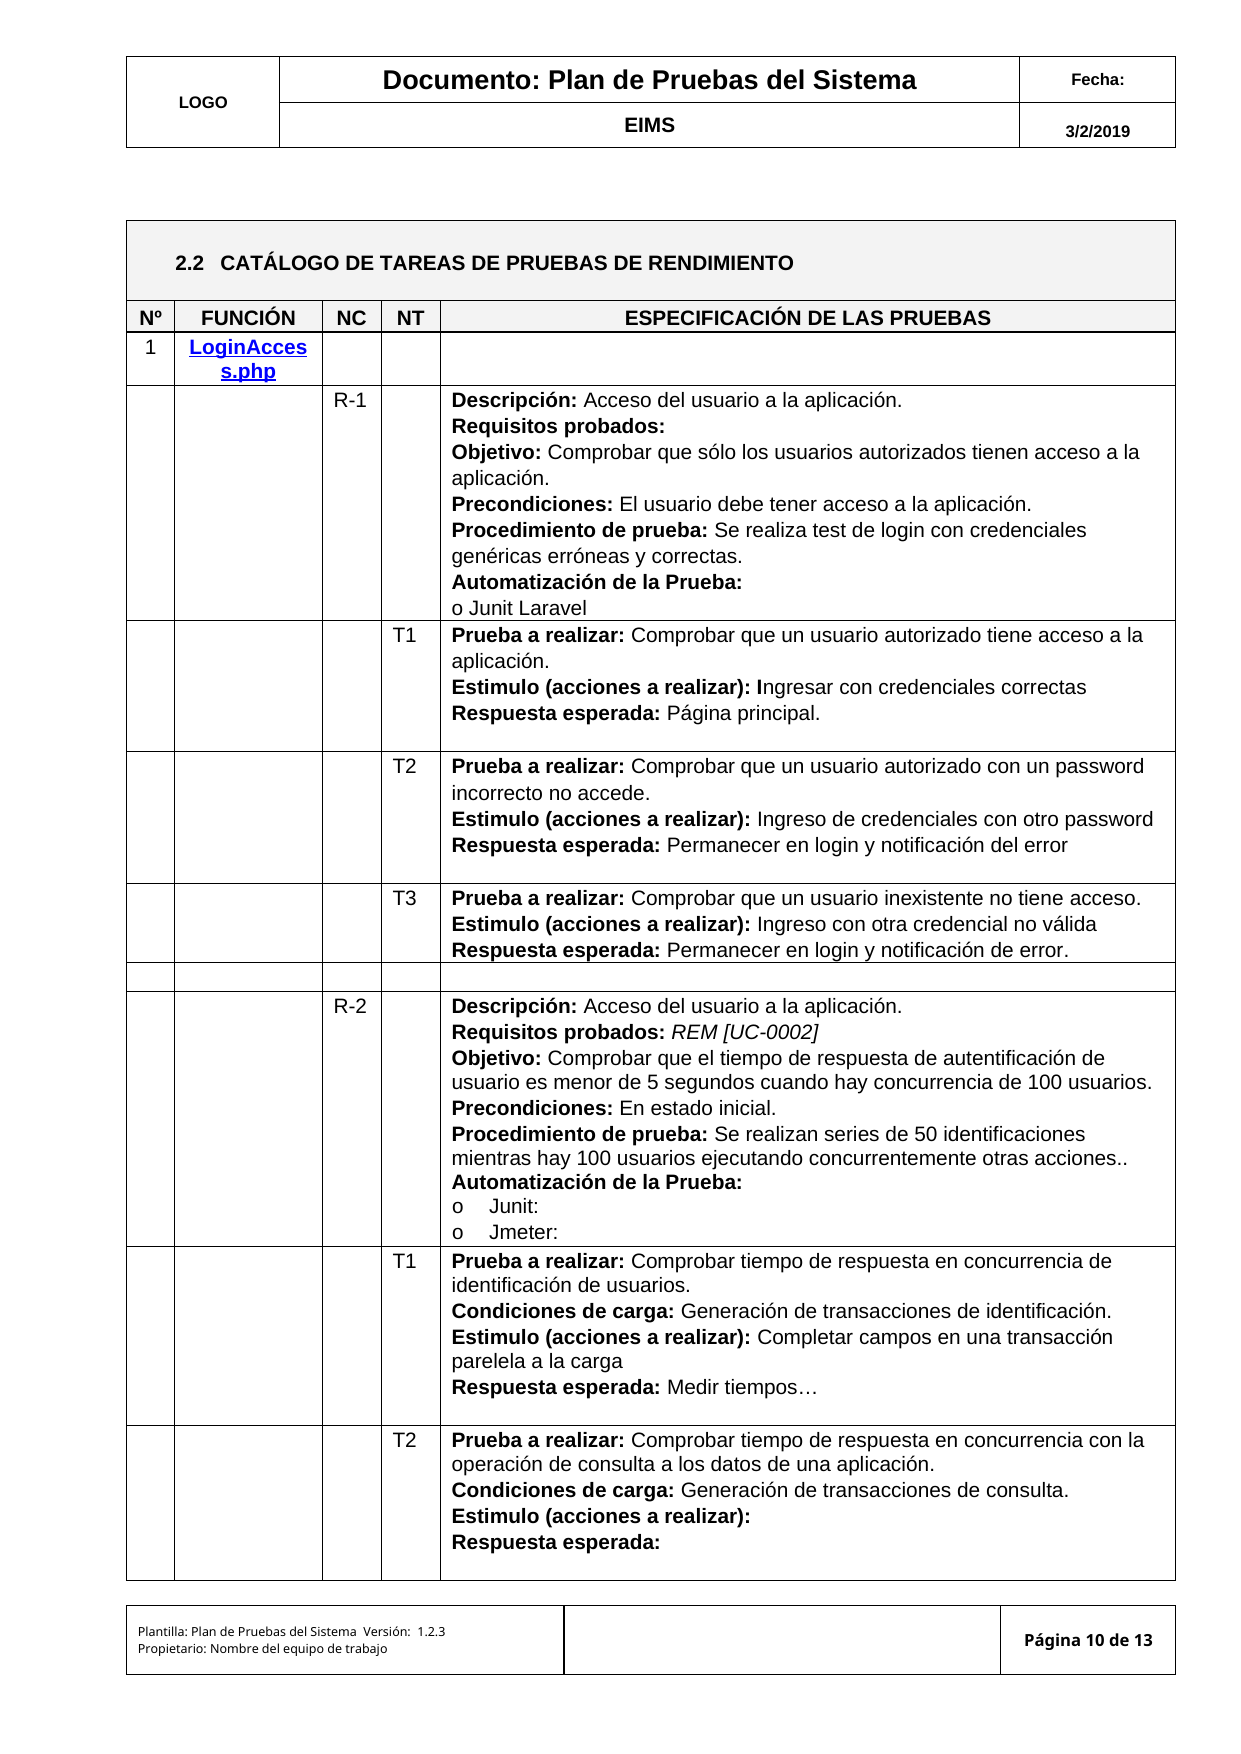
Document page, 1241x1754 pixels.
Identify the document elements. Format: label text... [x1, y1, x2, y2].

table_cell [441, 963, 1175, 991]
table_header CATÁLOGO DE TAREAS DE PRUEBAS DE RENDIMIENTO [127, 221, 1175, 300]
table_cell Descripción: Acceso del usuario a la aplicación. Requisitos probados: REM [UC-0002] Objetivo: Comprobar que el tiempo de respuesta de autentificación de usuario es menor de 5 segundos cuando hay concurrencia de 100 usuarios. Precondiciones: En estado inicial. Procedimiento de prueba: Se realizan series de 50 identificaciones mientras hay 100 usuarios ejecutando concurrentemente otras acciones.. Automatización de la Prueba: Junit: Jmeter: [441, 992, 1175, 1246]
table_cell Prueba a realizar: Comprobar tiempo de respuesta en concurrencia con la operación de consulta a los datos de una aplicación. Condiciones de carga: Generación de transacciones de consulta. Estimulo (acciones a realizar): Respuesta esperada: [441, 1426, 1175, 1580]
table_cell ESPECIFICACIÓN DE LAS PRUEBAS [441, 301, 1175, 331]
table_cell [323, 1426, 381, 1580]
table_cell Prueba a realizar: Comprobar que un usuario inexistente no tiene acceso. Estimulo (acciones a realizar): Ingreso con otra credencial no válida Respuesta esperada: Permanecer en login y notificación de error. [441, 884, 1175, 962]
table_cell Prueba a realizar: Comprobar que un usuario autorizado con un password incorrecto no accede. Estimulo (acciones a realizar): Ingreso de credenciales con otro password Respuesta esperada: Permanecer en login y notificación del error [441, 752, 1175, 882]
table_cell [382, 333, 440, 384]
table_cell [175, 963, 322, 991]
table_cell [323, 884, 381, 962]
table_cell 1 [127, 333, 174, 384]
table_cell [127, 1247, 174, 1425]
table_cell FUNCIÓN [175, 301, 322, 331]
table_cell [382, 992, 440, 1246]
table_cell T2 [382, 752, 440, 882]
table_cell [323, 621, 381, 751]
table_cell T3 [382, 884, 440, 962]
table_cell [127, 386, 174, 620]
table_cell [323, 752, 381, 882]
table_cell Nº [127, 301, 174, 331]
table_cell [175, 1426, 322, 1580]
table_cell NT [382, 301, 440, 331]
table_cell T1 [382, 1247, 440, 1425]
table_cell LoginAccess.php [175, 333, 322, 384]
table_cell [175, 992, 322, 1246]
table_cell T1 [382, 621, 440, 751]
table_cell T2 [382, 1426, 440, 1580]
table_cell [382, 386, 440, 620]
table_cell [382, 963, 440, 991]
table_cell R-2 [323, 992, 381, 1246]
table_cell [175, 884, 322, 962]
table_cell [127, 621, 174, 751]
table_cell [175, 386, 322, 620]
table_cell Prueba a realizar: Comprobar tiempo de respuesta en concurrencia de identificación de usuarios. Condiciones de carga: Generación de transacciones de identificación. Estimulo (acciones a realizar): Completar campos en una transacción parelela a la carga Respuesta esperada: Medir tiempos… [441, 1247, 1175, 1425]
table_cell R-1 [323, 386, 381, 620]
table_cell [175, 752, 322, 882]
table_cell Descripción: Acceso del usuario a la aplicación. Requisitos probados: Objetivo: Comprobar que sólo los usuarios autorizados tienen acceso a la aplicación. Precondiciones: El usuario debe tener acceso a la aplicación. Procedimiento de prueba: Se realiza test de login con credenciales genéricas erróneas y correctas. Automatización de la Prueba: o Junit Laravel [441, 386, 1175, 620]
table_cell Prueba a realizar: Comprobar que un usuario autorizado tiene acceso a la aplicación. Estimulo (acciones a realizar): Ingresar con credenciales correctas Respuesta esperada: Página principal. [441, 621, 1175, 751]
table_cell [323, 963, 381, 991]
table_cell [323, 1247, 381, 1425]
table_cell [127, 752, 174, 882]
table_cell [127, 1426, 174, 1580]
table_cell [175, 621, 322, 751]
table_cell [175, 1247, 322, 1425]
table_cell [441, 333, 1175, 384]
table_cell [127, 963, 174, 991]
table_cell NC [323, 301, 381, 331]
table_cell [323, 333, 381, 384]
table_cell [127, 884, 174, 962]
table_cell [127, 992, 174, 1246]
